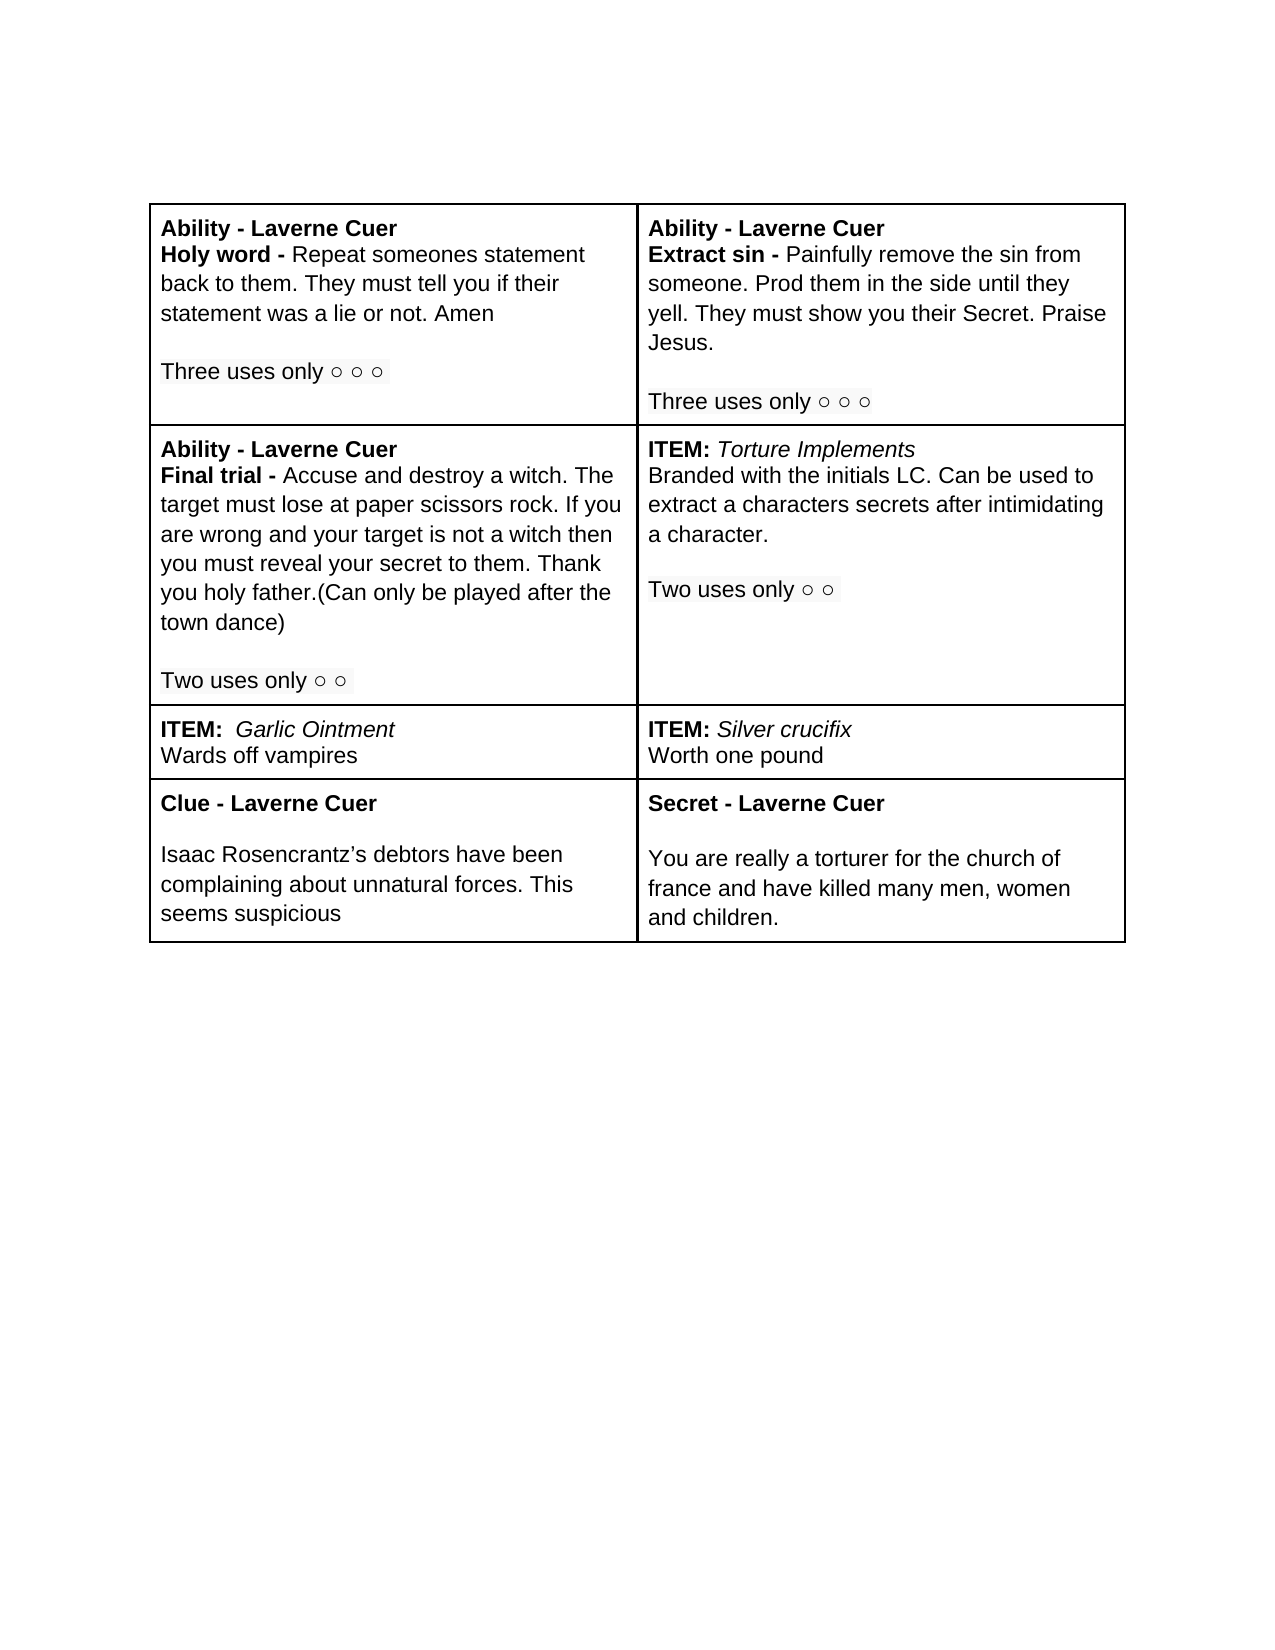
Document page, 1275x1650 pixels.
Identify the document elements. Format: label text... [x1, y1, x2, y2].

table_cell Ability - Laverne Cuer Final trial - Accuse and destroy a witch. The target must lose at paper scissors rock. If you are wrong and your target is not a witch then you must reveal your secret to them. Thank you holy father.(Can only be played after the town dance) Two uses only ○ ○ [151, 426, 636, 704]
table_cell ITEM: Silver crucifix Worth one pound [639, 706, 1124, 778]
table_cell ITEM: Torture Implements Branded with the initials LC. Can be used to extract a characters secrets after intimidating a character. Two uses only ○ ○ [639, 426, 1124, 704]
table_cell Clue - Laverne Cuer Isaac Rosencrantz’s debtors have been complaining about unnatural forces. This seems suspicious [151, 780, 636, 941]
table_header Ability - Laverne Cuer Extract sin - Painfully remove the sin from someone. Prod them in the side until they yell. They must show you their Secret. Praise Jesus. Three uses only ○ ○ ○ [639, 205, 1124, 424]
table_cell ITEM: Garlic Ointment Wards off vampires [151, 706, 636, 778]
table_cell Secret - Laverne Cuer You are really a torturer for the church of france and have killed many men, women and children. [639, 780, 1124, 941]
table_header Ability - Laverne Cuer Holy word - Repeat someones statement back to them. They must tell you if their statement was a lie or not. Amen Three uses only ○ ○ ○ [151, 205, 636, 424]
